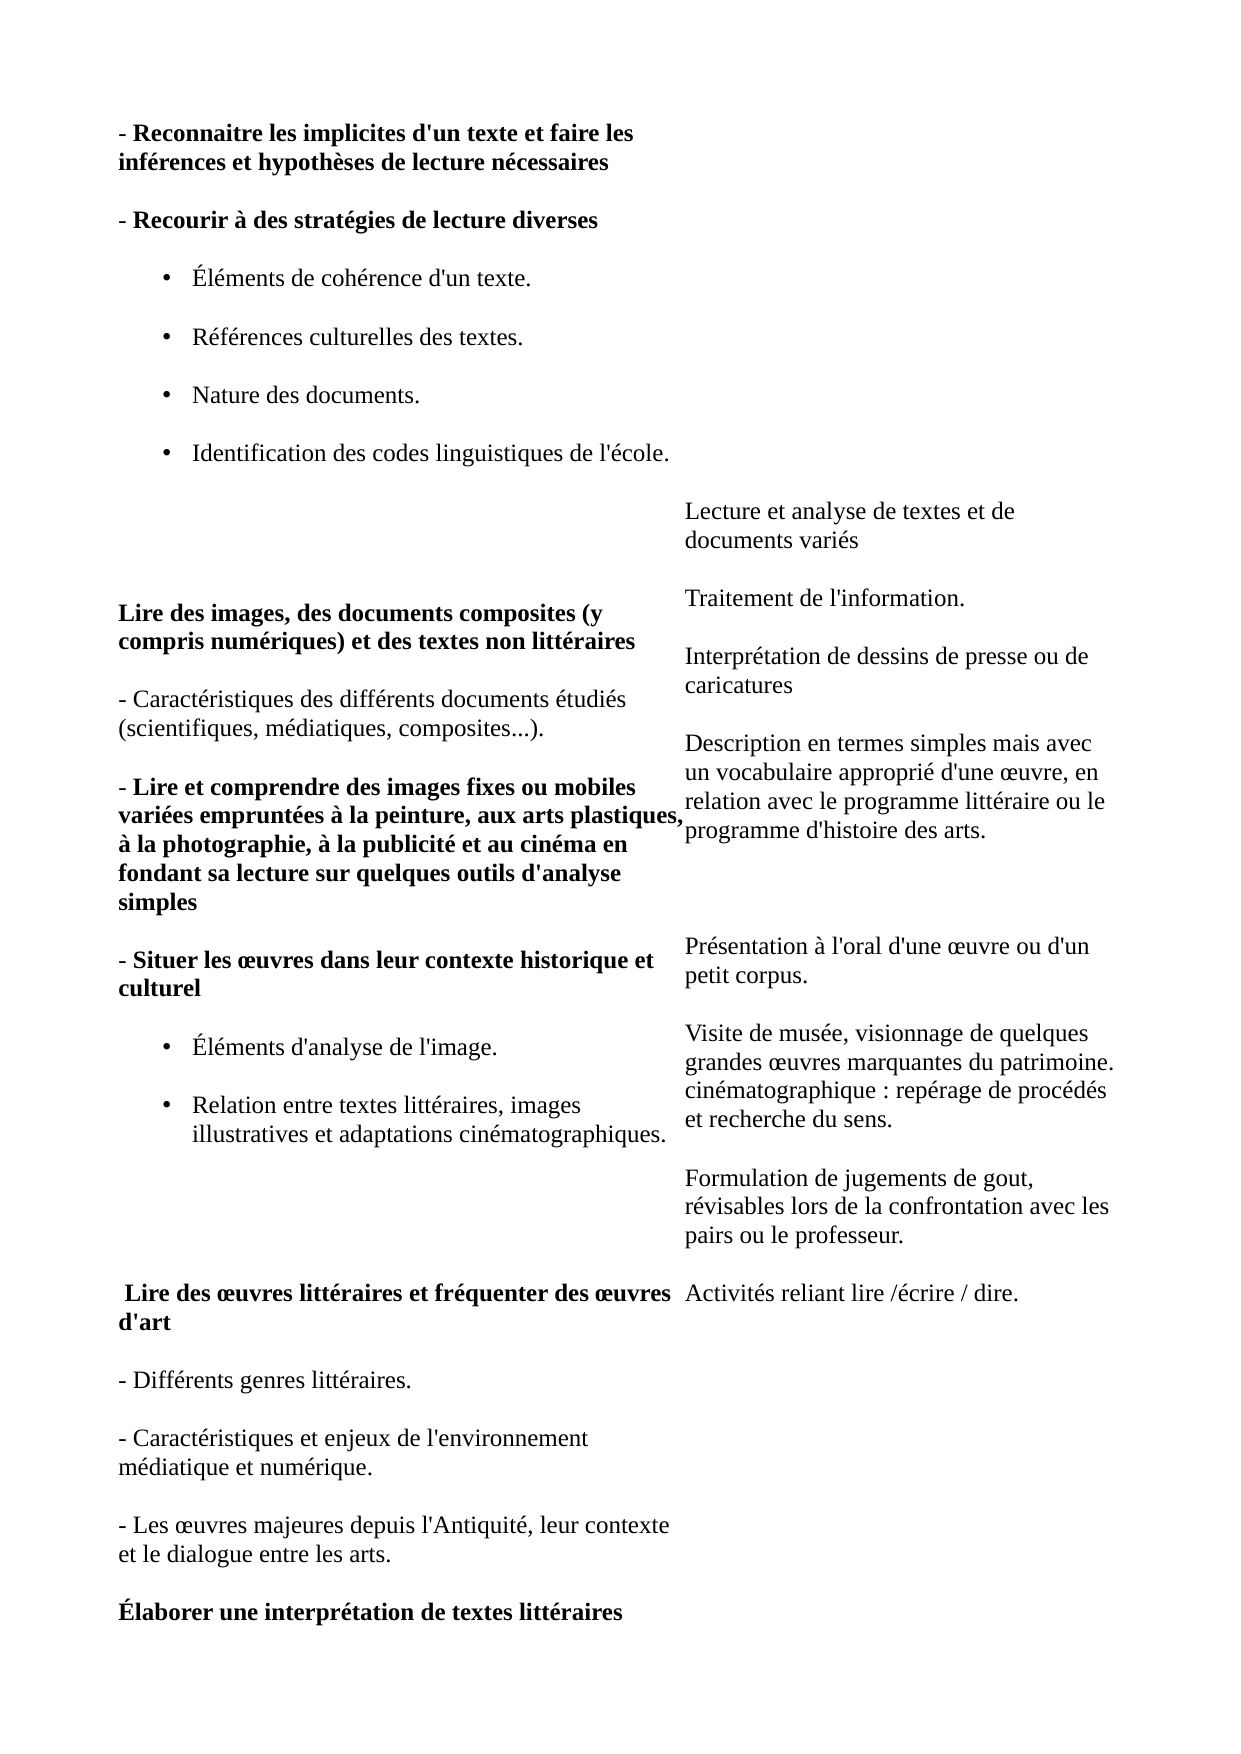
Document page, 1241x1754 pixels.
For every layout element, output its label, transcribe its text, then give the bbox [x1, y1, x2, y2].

table_cell Activités reliant lire /écrire / dire. [685, 1278, 1122, 1597]
table_cell Lire des œuvres littéraires et fréquenter des œuvres d'art - Différents genres littéraires. - Caractéristiques et enjeux de l'environnement médiatique et numérique. - Les œuvres majeures depuis l'Antiquité, leur contexte et le dialogue entre les arts. [118, 1278, 684, 1597]
table_cell Lecture et analyse de textes et de documents variés Traitement de l'information. Interprétation de dessins de presse ou de caricatures Description en termes simples mais avec un vocabulaire approprié d'une œuvre, en relation avec le programme littéraire ou le programme d'histoire des arts. Présentation à l'oral d'une œuvre ou d'un petit corpus. Visite de musée, visionnage de quelques grandes œuvres marquantes du patrimoine. cinématographique : repérage de procédés et recherche du sens. Formulation de jugements de gout, révisables lors de la confrontation avec les pairs ou le professeur. [685, 496, 1122, 1278]
table_cell Lire des images, des documents composites (y compris numériques) et des textes non littéraires - Caractéristiques des différents documents étudiés (scientifiques, médiatiques, composites...). - Lire et comprendre des images fixes ou mobiles variées empruntées à la peinture, aux arts plastiques, à la photographie, à la publicité et au cinéma en fondant sa lecture sur quelques outils d'analyse simples - Situer les œuvres dans leur contexte historique et culturel Éléments d'analyse de l'image. Relation entre textes littéraires, images illustratives et adaptations cinématographiques. [118, 496, 684, 1278]
table_cell [685, 118, 1122, 496]
table_cell - Reconnaitre les implicites d'un texte et faire les inférences et hypothèses de lecture nécessaires - Recourir à des stratégies de lecture diverses Éléments de cohérence d'un texte. Références culturelles des textes. Nature des documents. Identification des codes linguistiques de l'école. [118, 118, 684, 496]
table_cell [685, 1598, 1122, 1626]
table_cell Élaborer une interprétation de textes littéraires [118, 1598, 684, 1626]
